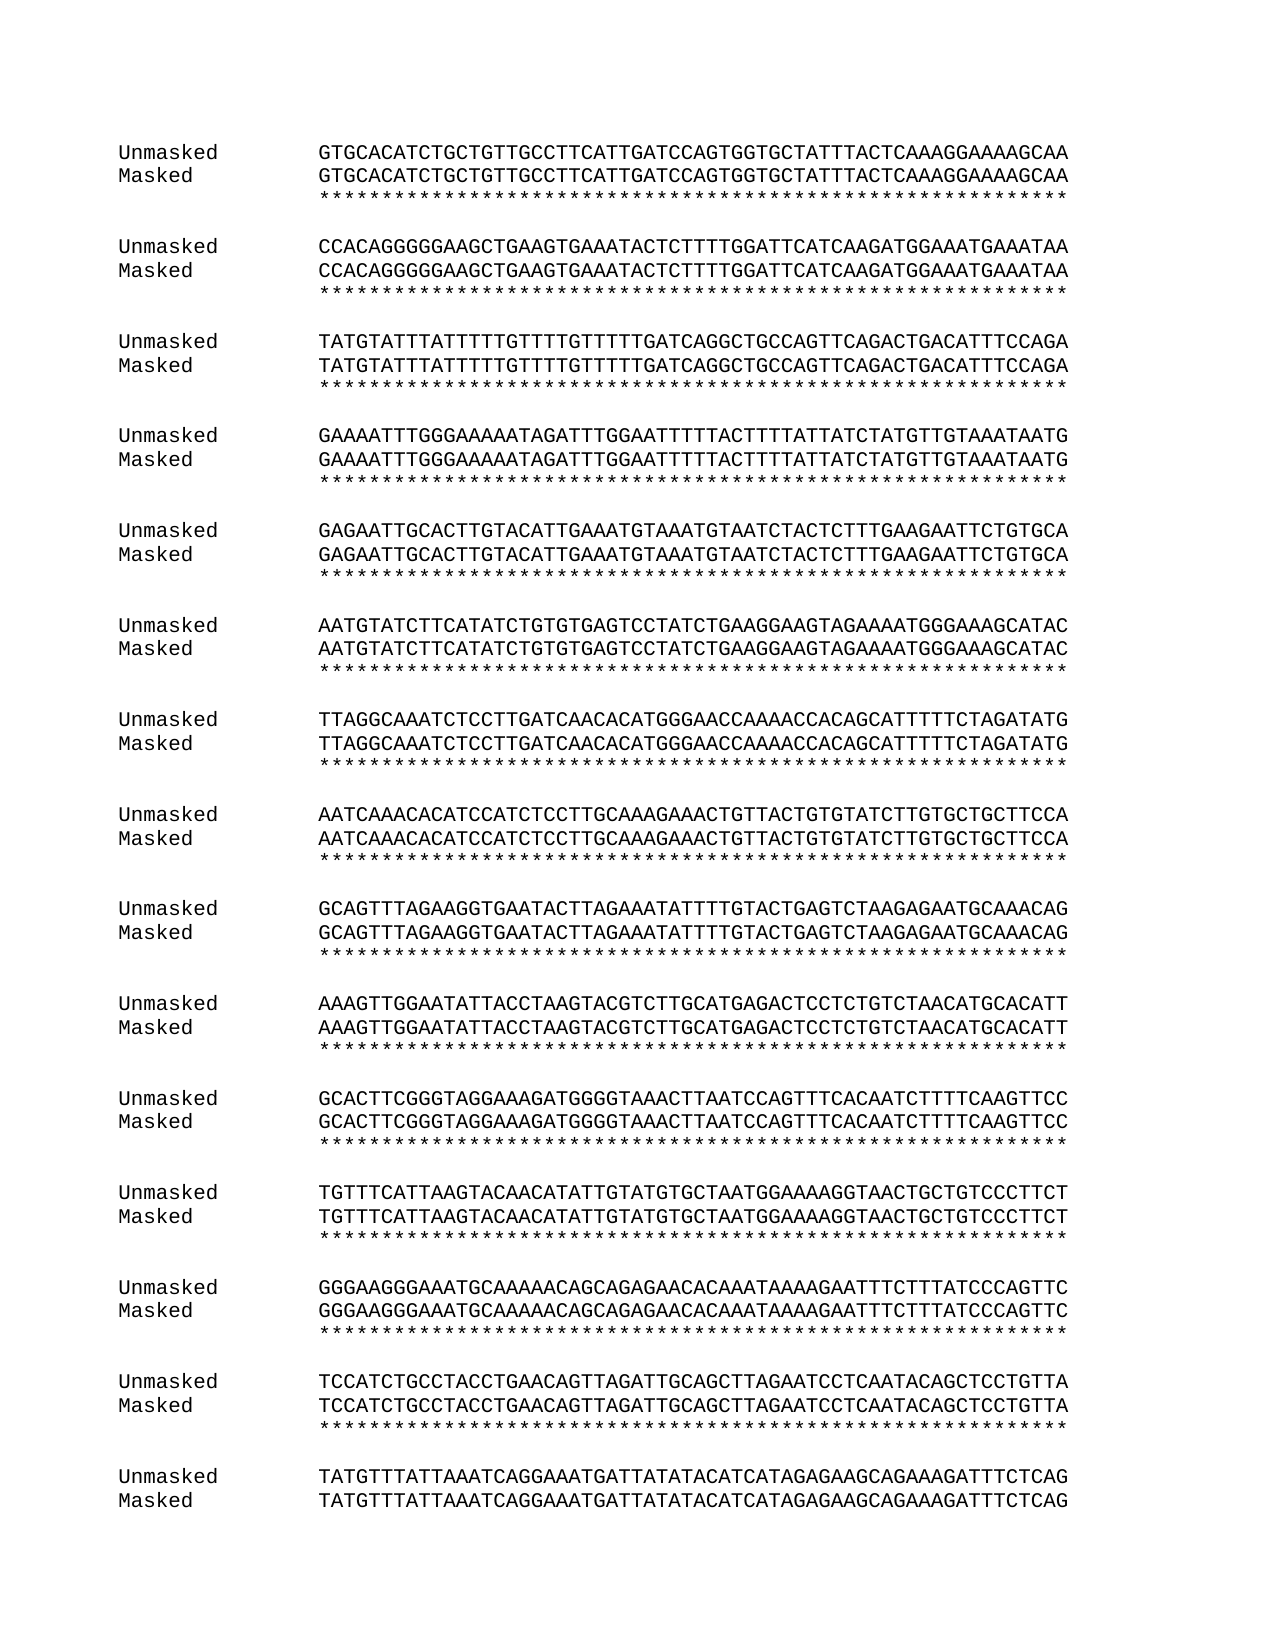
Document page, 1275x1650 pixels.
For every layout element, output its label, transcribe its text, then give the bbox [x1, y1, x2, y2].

text Unmasked AATCAAACACATCCATCTCCTTGCAAAGAAACTGTTACTGTGTATCTTGTGCTGCTTCCA [118, 804, 1157, 827]
text Masked GCAGTTTAGAAGGTGAATACTTAGAAATATTTTGTACTGAGTCTAAGAGAATGCAAACAG [118, 922, 1157, 946]
text ************************************************************ [118, 851, 1157, 875]
text Masked TCCATCTGCCTACCTGAACAGTTAGATTGCAGCTTAGAATCCTCAATACAGCTCCTGTTA [118, 1395, 1157, 1419]
text ************************************************************ [118, 1040, 1157, 1064]
text Unmasked GAGAATTGCACTTGTACATTGAAATGTAAATGTAATCTACTCTTTGAAGAATTCTGTGCA [118, 520, 1157, 544]
text ************************************************************ [118, 1324, 1157, 1348]
text Masked AATCAAACACATCCATCTCCTTGCAAAGAAACTGTTACTGTGTATCTTGTGCTGCTTCCA [118, 827, 1157, 851]
text Unmasked GAAAATTTGGGAAAAATAGATTTGGAATTTTTACTTTTATTATCTATGTTGTAAATAATG [118, 426, 1157, 449]
text ************************************************************ [118, 284, 1157, 307]
text ************************************************************ [118, 1135, 1157, 1158]
text Masked GAGAATTGCACTTGTACATTGAAATGTAAATGTAATCTACTCTTTGAAGAATTCTGTGCA [118, 544, 1157, 567]
text Masked TATGTTTATTAAATCAGGAAATGATTATATACATCATAGAGAAGCAGAAAGATTTCTCAG [118, 1489, 1157, 1513]
text ************************************************************ [118, 189, 1157, 213]
text Unmasked TATGTTTATTAAATCAGGAAATGATTATATACATCATAGAGAAGCAGAAAGATTTCTCAG [118, 1466, 1157, 1489]
text ************************************************************ [118, 1229, 1157, 1253]
text Unmasked CCACAGGGGGAAGCTGAAGTGAAATACTCTTTTGGATTCATCAAGATGGAAATGAAATAA [118, 236, 1157, 260]
text Masked TATGTATTTATTTTTGTTTTGTTTTTGATCAGGCTGCCAGTTCAGACTGACATTTCCAGA [118, 354, 1157, 378]
text Masked CCACAGGGGGAAGCTGAAGTGAAATACTCTTTTGGATTCATCAAGATGGAAATGAAATAA [118, 260, 1157, 284]
text Masked TTAGGCAAATCTCCTTGATCAACACATGGGAACCAAAACCACAGCATTTTTCTAGATATG [118, 733, 1157, 757]
text Unmasked AATGTATCTTCATATCTGTGTGAGTCCTATCTGAAGGAAGTAGAAAATGGGAAAGCATAC [118, 615, 1157, 638]
text Unmasked TCCATCTGCCTACCTGAACAGTTAGATTGCAGCTTAGAATCCTCAATACAGCTCCTGTTA [118, 1371, 1157, 1395]
text Masked AAAGTTGGAATATTACCTAAGTACGTCTTGCATGAGACTCCTCTGTCTAACATGCACATT [118, 1017, 1157, 1040]
text Unmasked AAAGTTGGAATATTACCTAAGTACGTCTTGCATGAGACTCCTCTGTCTAACATGCACATT [118, 993, 1157, 1017]
text ************************************************************ [118, 757, 1157, 780]
text Unmasked GCACTTCGGGTAGGAAAGATGGGGTAAACTTAATCCAGTTTCACAATCTTTTCAAGTTCC [118, 1088, 1157, 1111]
text Unmasked TGTTTCATTAAGTACAACATATTGTATGTGCTAATGGAAAAGGTAACTGCTGTCCCTTCT [118, 1182, 1157, 1206]
text Unmasked TTAGGCAAATCTCCTTGATCAACACATGGGAACCAAAACCACAGCATTTTTCTAGATATG [118, 709, 1157, 733]
text ************************************************************ [118, 1419, 1157, 1442]
text Masked GTGCACATCTGCTGTTGCCTTCATTGATCCAGTGGTGCTATTTACTCAAAGGAAAAGCAA [118, 165, 1157, 189]
text Unmasked GTGCACATCTGCTGTTGCCTTCATTGATCCAGTGGTGCTATTTACTCAAAGGAAAAGCAA [118, 142, 1157, 165]
text Masked GAAAATTTGGGAAAAATAGATTTGGAATTTTTACTTTTATTATCTATGTTGTAAATAATG [118, 449, 1157, 473]
text Unmasked GGGAAGGGAAATGCAAAAACAGCAGAGAACACAAATAAAAGAATTTCTTTATCCCAGTTC [118, 1277, 1157, 1300]
text ************************************************************ [118, 567, 1157, 591]
text ************************************************************ [118, 378, 1157, 402]
text ************************************************************ [118, 662, 1157, 686]
text Unmasked TATGTATTTATTTTTGTTTTGTTTTTGATCAGGCTGCCAGTTCAGACTGACATTTCCAGA [118, 331, 1157, 354]
text ************************************************************ [118, 946, 1157, 969]
text Masked GCACTTCGGGTAGGAAAGATGGGGTAAACTTAATCCAGTTTCACAATCTTTTCAAGTTCC [118, 1111, 1157, 1135]
text ************************************************************ [118, 473, 1157, 496]
text Masked TGTTTCATTAAGTACAACATATTGTATGTGCTAATGGAAAAGGTAACTGCTGTCCCTTCT [118, 1206, 1157, 1229]
text Masked GGGAAGGGAAATGCAAAAACAGCAGAGAACACAAATAAAAGAATTTCTTTATCCCAGTTC [118, 1300, 1157, 1324]
text Masked AATGTATCTTCATATCTGTGTGAGTCCTATCTGAAGGAAGTAGAAAATGGGAAAGCATAC [118, 638, 1157, 662]
text Unmasked GCAGTTTAGAAGGTGAATACTTAGAAATATTTTGTACTGAGTCTAAGAGAATGCAAACAG [118, 898, 1157, 922]
